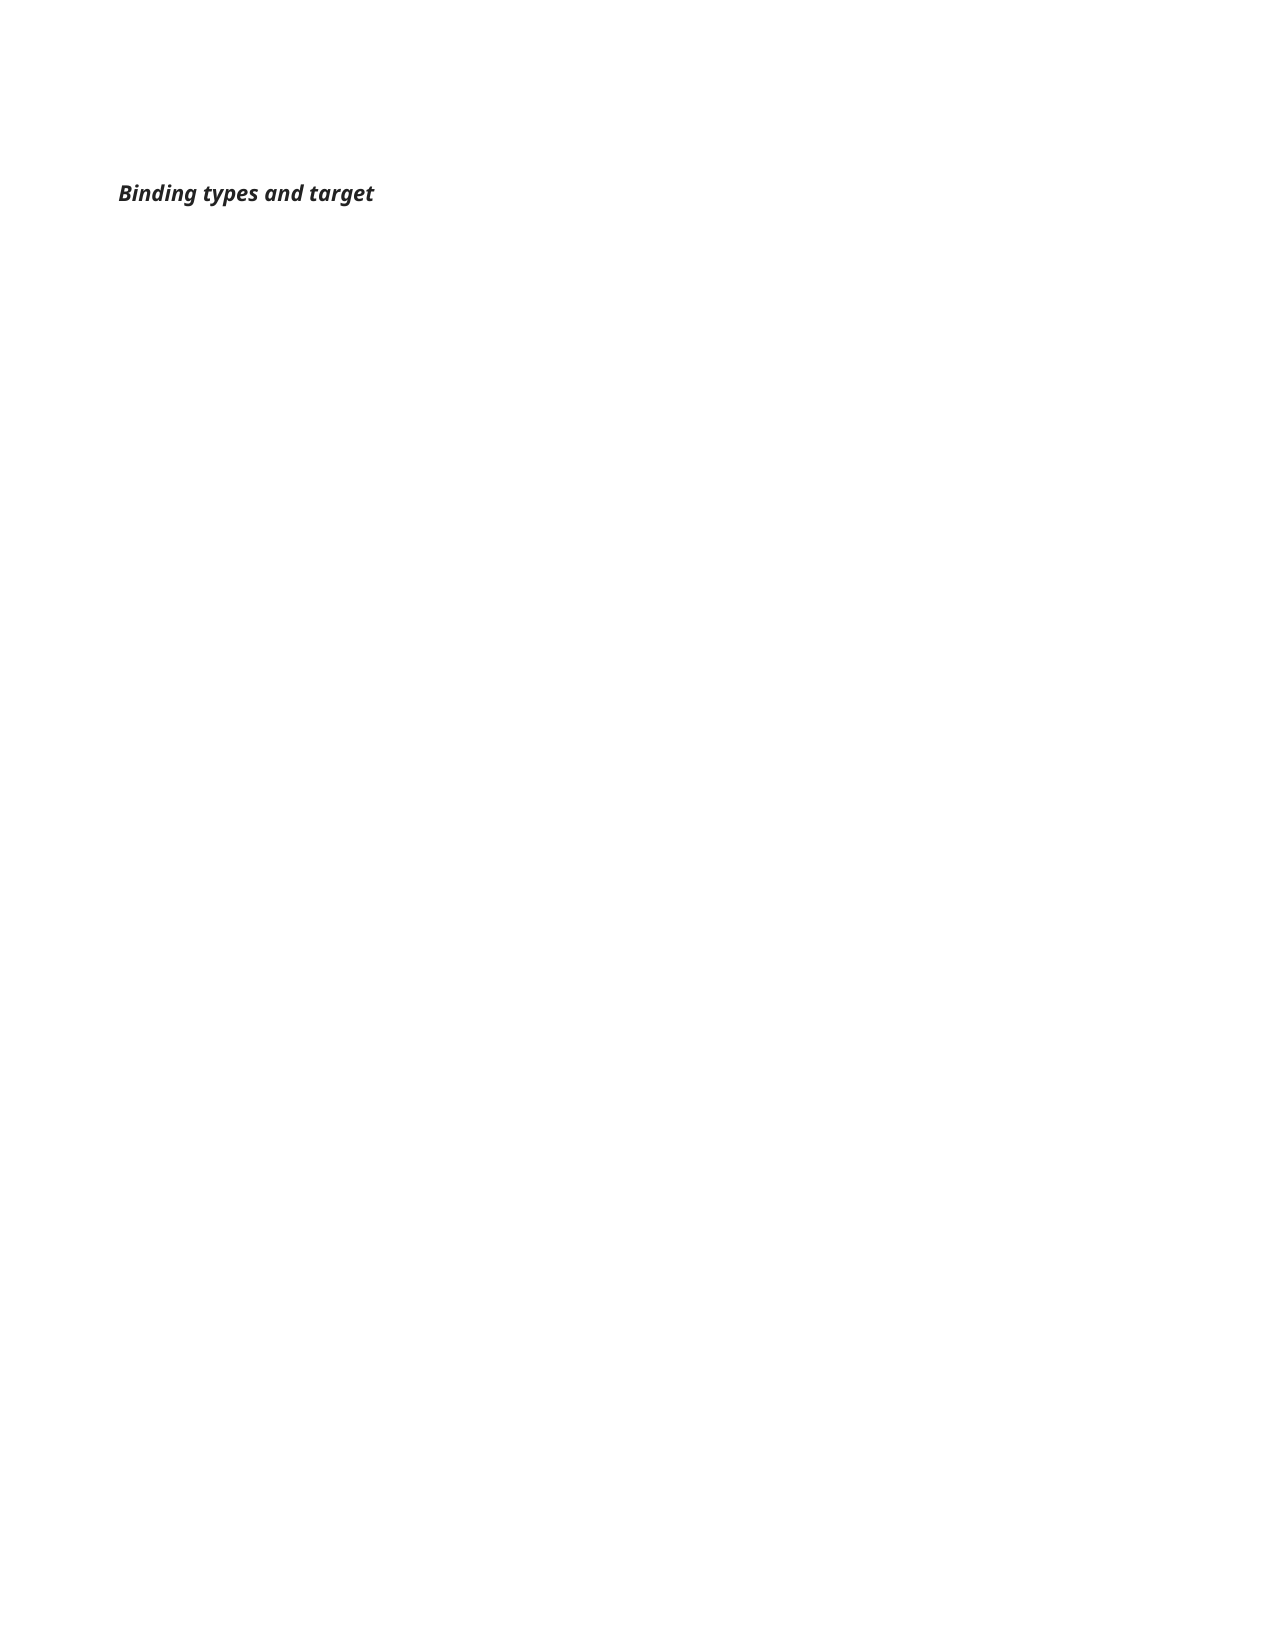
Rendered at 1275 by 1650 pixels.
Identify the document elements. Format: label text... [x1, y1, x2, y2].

text Binding types and target [118, 178, 1157, 207]
